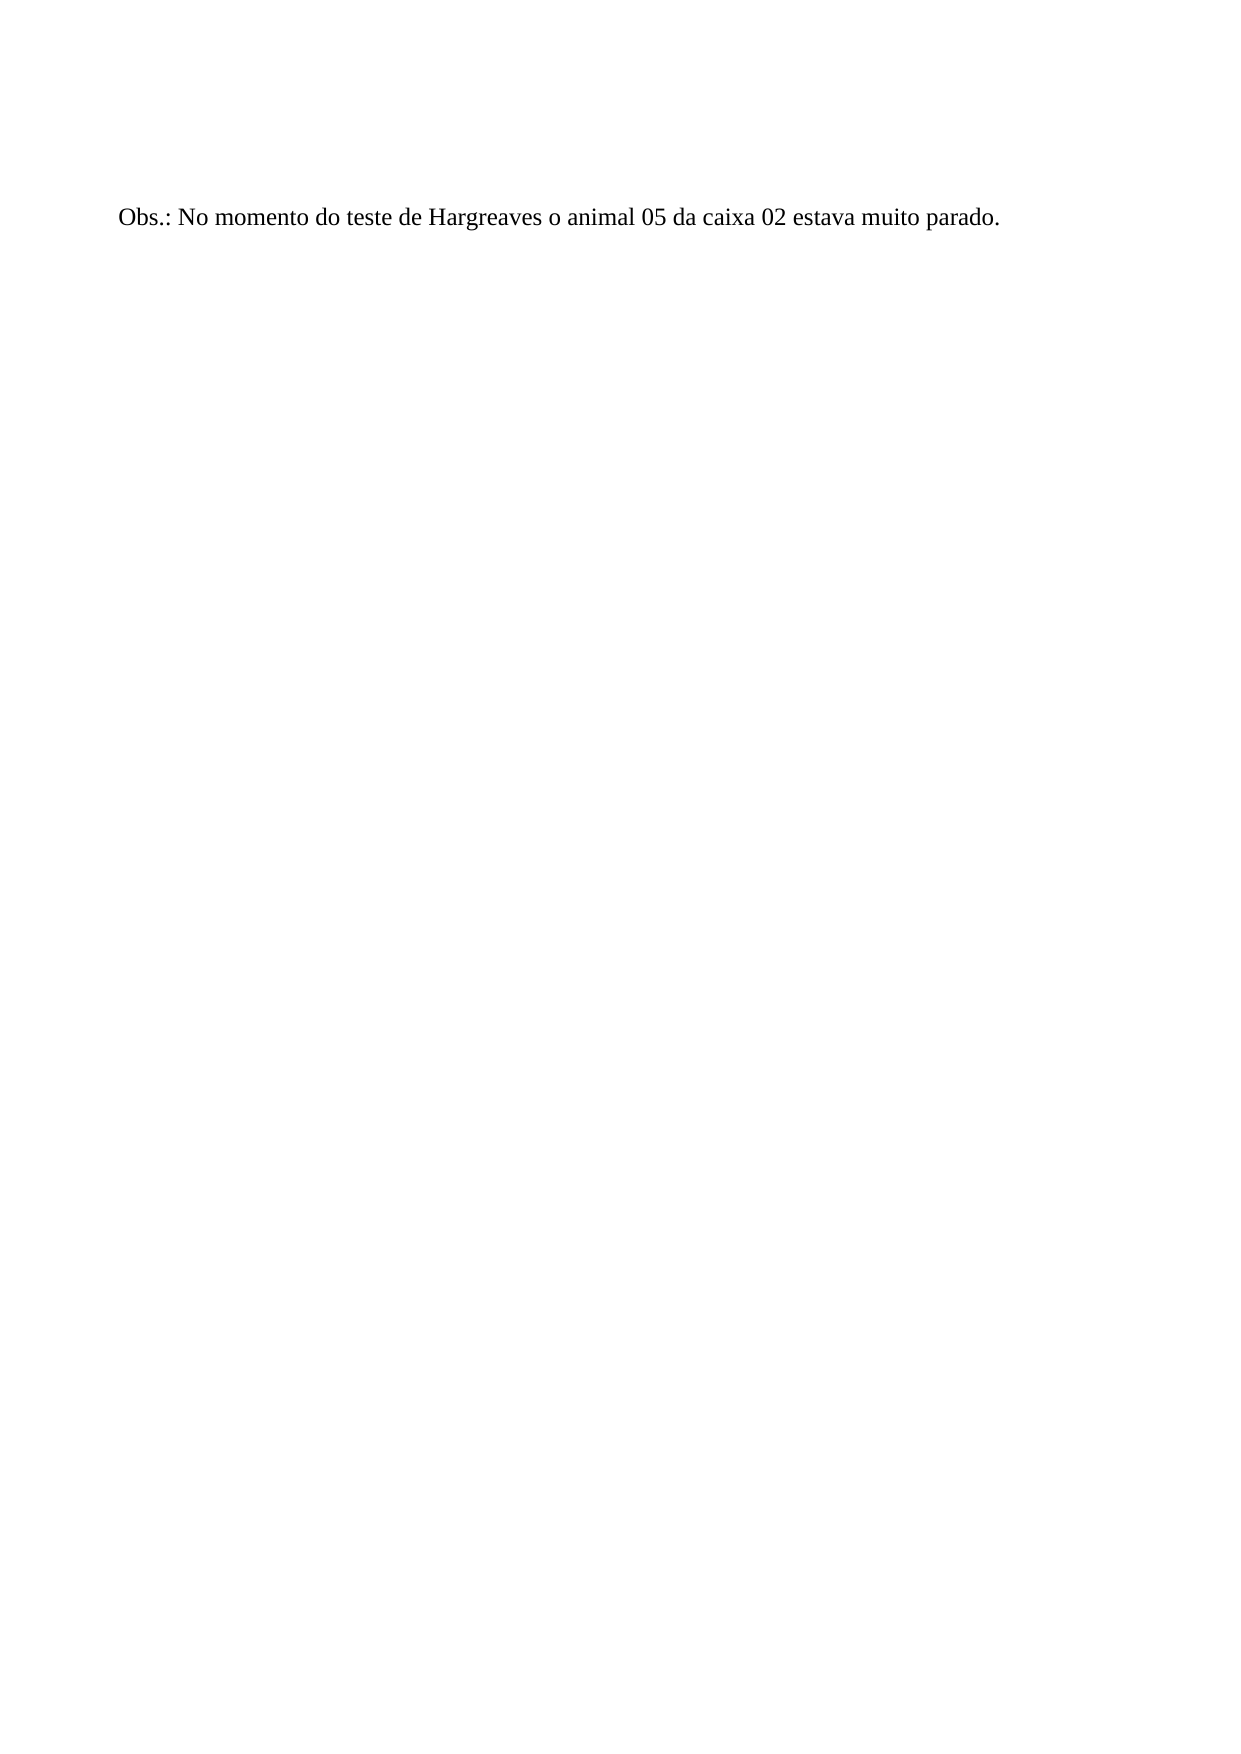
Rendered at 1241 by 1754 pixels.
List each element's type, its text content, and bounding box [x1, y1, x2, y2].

text Obs.: No momento do teste de Hargreaves o animal 05 da caixa 02 estava muito parado. [118, 203, 1122, 230]
